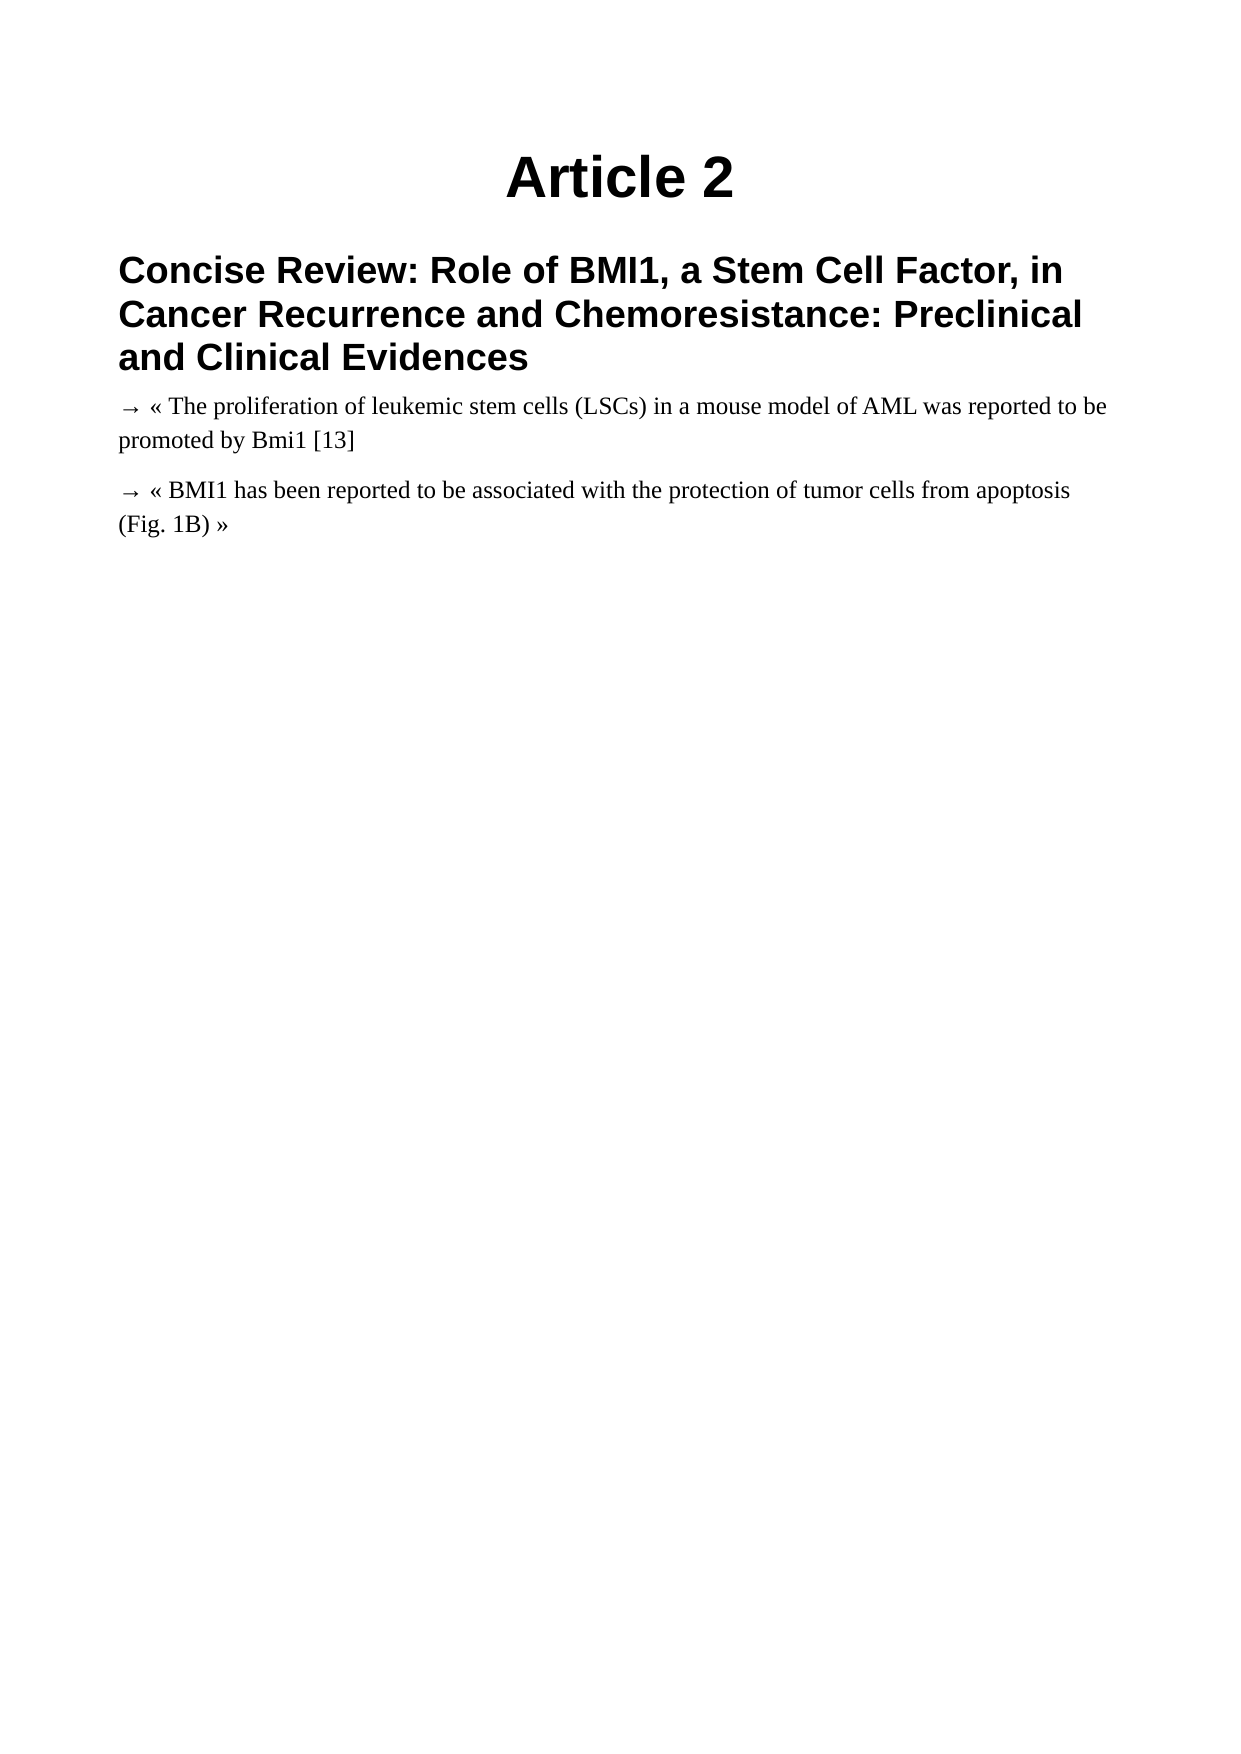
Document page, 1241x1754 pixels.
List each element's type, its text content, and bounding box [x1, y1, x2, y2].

title Article 2 [118, 143, 1122, 210]
text → « BMI1 has been reported to be associated with the protection of tumor cells from apoptosis (Fig. 1B) » [118, 475, 1122, 538]
subtitle Concise Review: Role of BMI1, a Stem Cell Factor, in Cancer Recurrence and Chemoresistance: Preclinical and Clinical Evidences [118, 248, 1122, 379]
text → « The proliferation of leukemic stem cells (LSCs) in a mouse model of AML was reported to be promoted by Bmi1 [13] [118, 391, 1122, 454]
